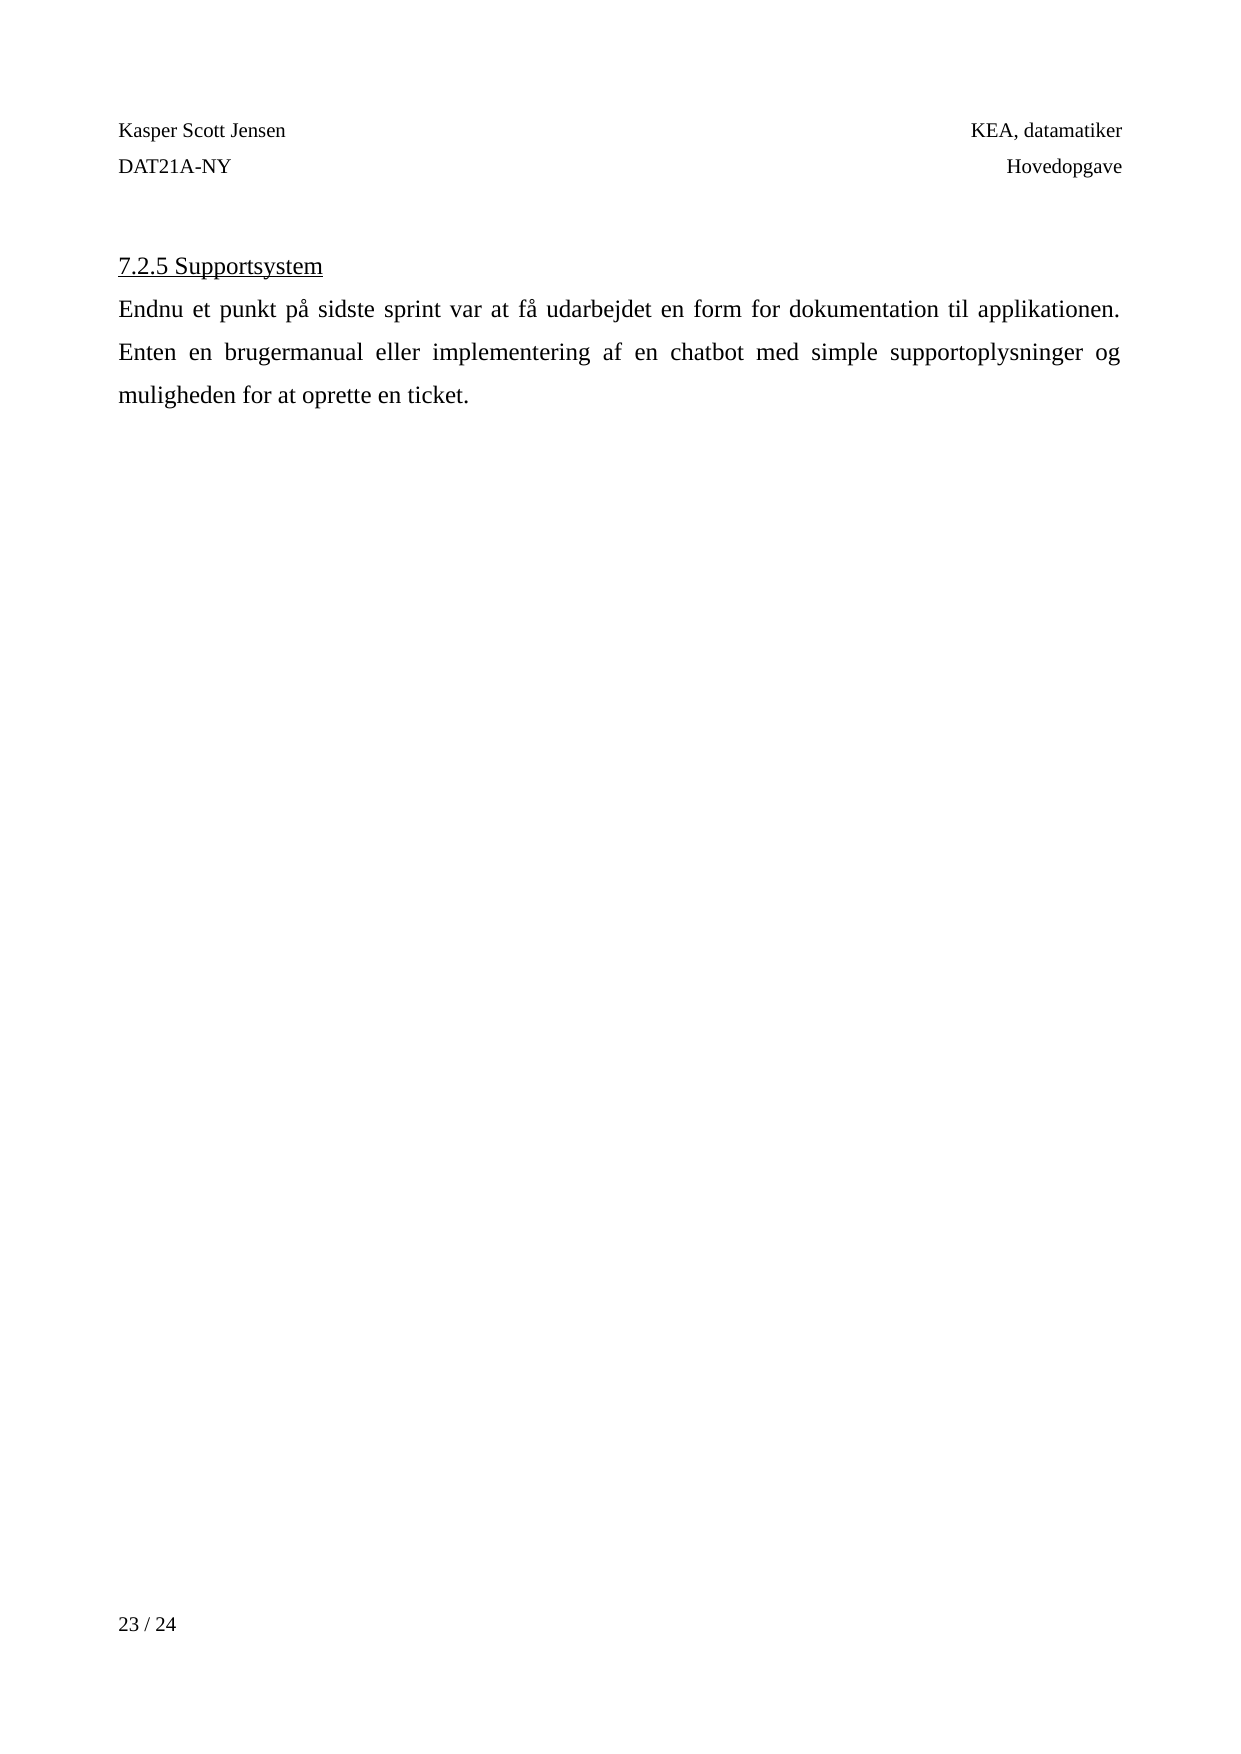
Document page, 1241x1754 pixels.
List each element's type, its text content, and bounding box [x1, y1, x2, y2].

text 7.2.5 Supportsystem [118, 251, 1122, 279]
text Endnu et punkt på sidste sprint var at få udarbejdet en form for dokumentation til applikationen. Enten en brugermanual eller implementering af en chatbot med simple supportoplysninger og muligheden for at oprette en ticket. [118, 294, 1122, 409]
